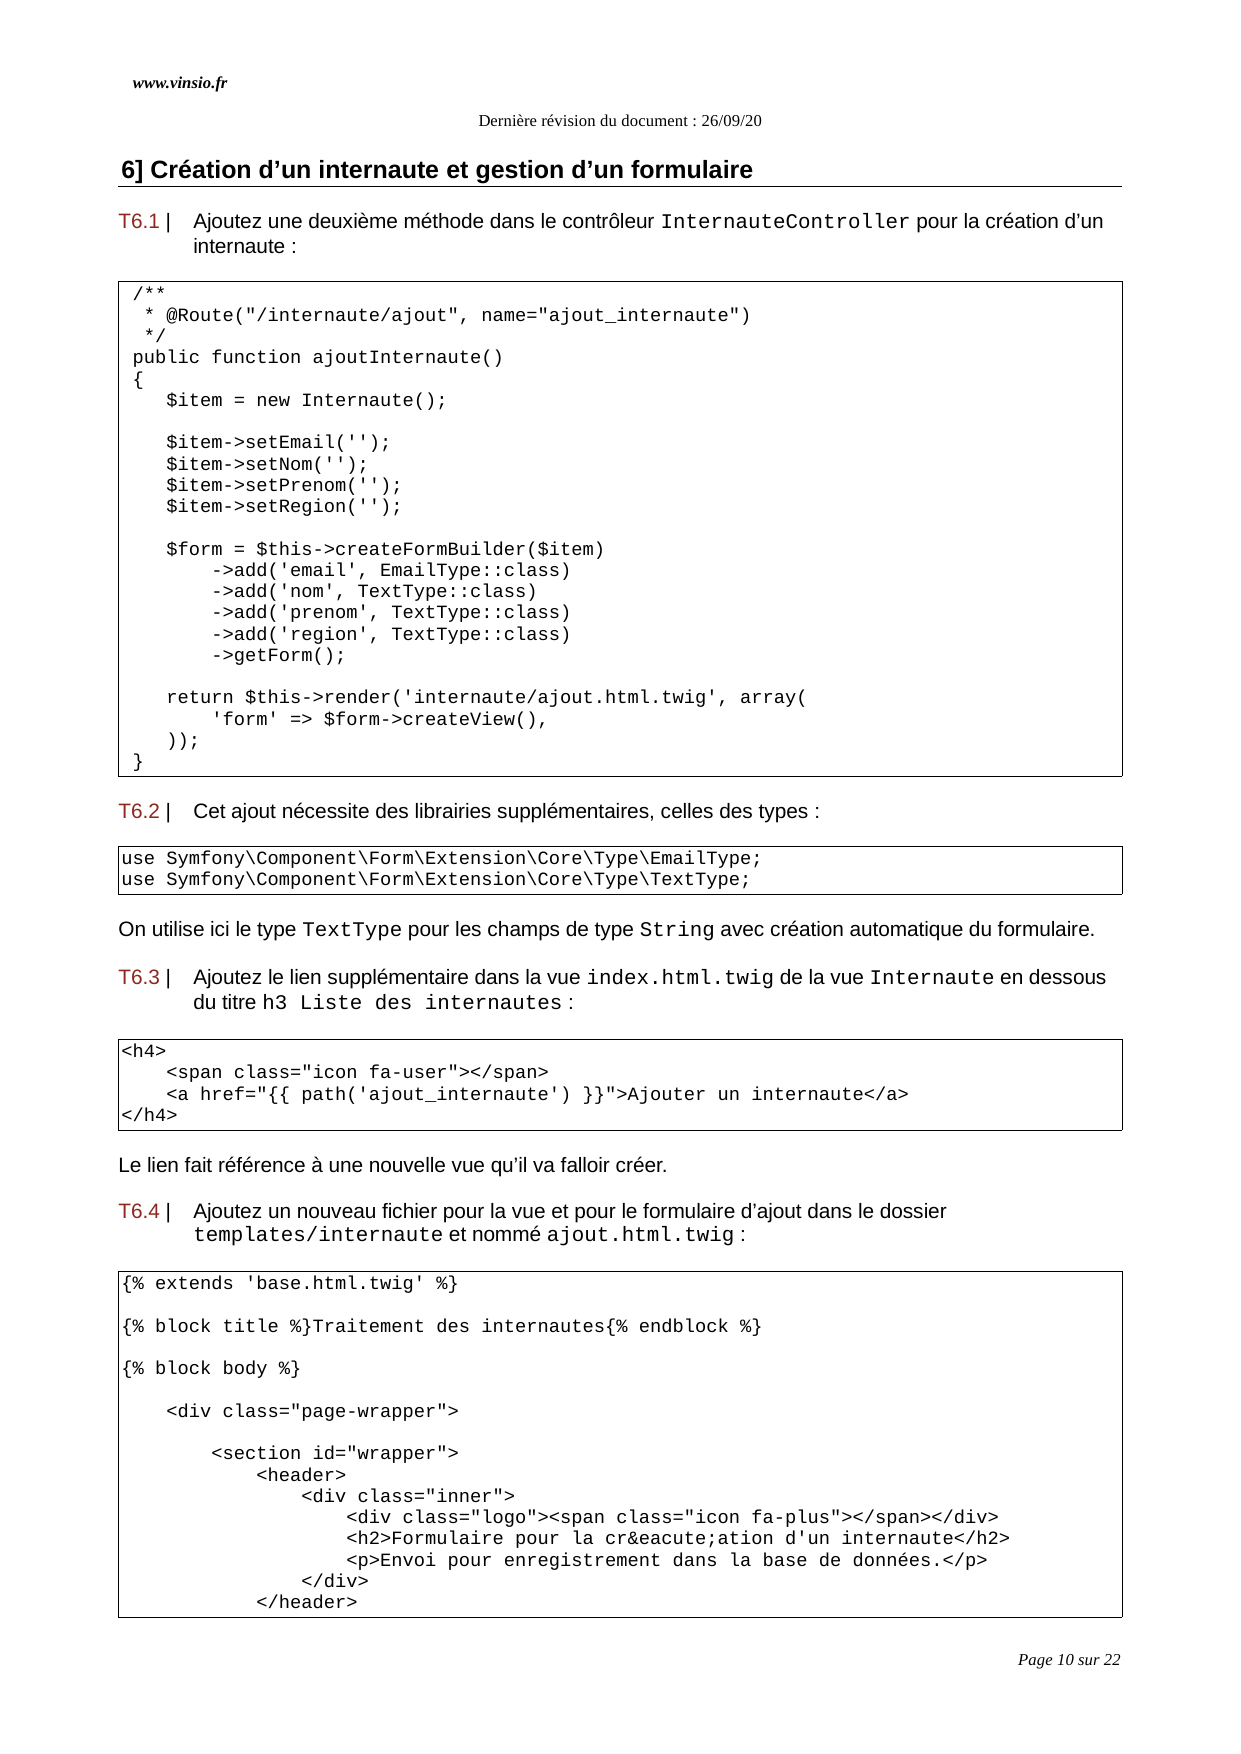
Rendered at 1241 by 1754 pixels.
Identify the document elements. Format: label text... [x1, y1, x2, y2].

text On utilise ici le type TextType pour les champs de type String avec création automatique du formulaire. [118, 918, 1122, 943]
text T6.2 | Cet ajout nécessite des librairies supplémentaires, celles des types : [118, 799, 1122, 823]
text )); [119, 728, 1122, 749]
text <span class="icon fa-user"></span> [119, 1060, 1122, 1082]
text </header> [119, 1590, 1122, 1617]
text $form = $this->createFormBuilder($item) [119, 536, 1122, 558]
text $item->setPrenom(''); [119, 473, 1122, 494]
text <h2>Formulaire pour la cr&eacute;ation d'un internaute</h2> [119, 1526, 1122, 1547]
text /** [119, 282, 1122, 303]
text } [119, 749, 1122, 776]
text ->getForm(); [119, 643, 1122, 667]
text {% block body %} [119, 1356, 1122, 1381]
text {% extends 'base.html.twig' %} [119, 1272, 1122, 1296]
text </div> [119, 1569, 1122, 1590]
text Le lien fait référence à une nouvelle vue qu’il va falloir créer. [118, 1153, 1122, 1177]
text ->add('email', EmailType::class) [119, 558, 1122, 579]
text $item->setEmail(''); [119, 430, 1122, 451]
text <a href="{{ path('ajout_internaute') }}">Ajouter un internaute</a> [119, 1082, 1122, 1103]
text <section id="wrapper"> [119, 1441, 1122, 1462]
text $item->setNom(''); [119, 451, 1122, 473]
text T6.3 | Ajoutez le lien supplémentaire dans la vue index.html.twig de la vue Internaute en dessous du titre h3 Liste des internautes : [118, 966, 1122, 1016]
text $item = new Internaute(); [119, 388, 1122, 412]
text ->add('prenom', TextType::class) [119, 600, 1122, 621]
text public function ajoutInternaute() [119, 345, 1122, 366]
text 6] Création d’un internaute et gestion d’un formulaire [118, 156, 1122, 186]
text ->add('region', TextType::class) [119, 621, 1122, 643]
text $item->setRegion(''); [119, 494, 1122, 518]
text </h4> [119, 1103, 1122, 1130]
text <div class="logo"><span class="icon fa-plus"></span></div> [119, 1505, 1122, 1526]
text */ [119, 324, 1122, 345]
text <div class="inner"> [119, 1484, 1122, 1505]
text use Symfony\Component\Form\Extension\Core\Type\TextType; [119, 867, 1122, 894]
text {% block title %}Traitement des internautes{% endblock %} [119, 1314, 1122, 1338]
text return $this->render('internaute/ajout.html.twig', array( [119, 685, 1122, 706]
text <div class="page-wrapper"> [119, 1399, 1122, 1423]
text { [119, 366, 1122, 388]
text T6.4 | Ajoutez un nouveau fichier pour la vue et pour le formulaire d’ajout dans le dossier templates/internaute et nommé ajout.html.twig : [118, 1200, 1122, 1248]
text use Symfony\Component\Form\Extension\Core\Type\EmailType; [119, 847, 1122, 867]
text T6.1 | Ajoutez une deuxième méthode dans le contrôleur InternauteController pour la création d’un internaute : [118, 210, 1122, 258]
text ->add('nom', TextType::class) [119, 579, 1122, 600]
text 'form' => $form->createView(), [119, 706, 1122, 728]
text <h4> [119, 1040, 1122, 1060]
text * @Route("/internaute/ajout", name="ajout_internaute") [119, 303, 1122, 324]
text <p>Envoi pour enregistrement dans la base de données.</p> [119, 1547, 1122, 1569]
text <header> [119, 1462, 1122, 1484]
